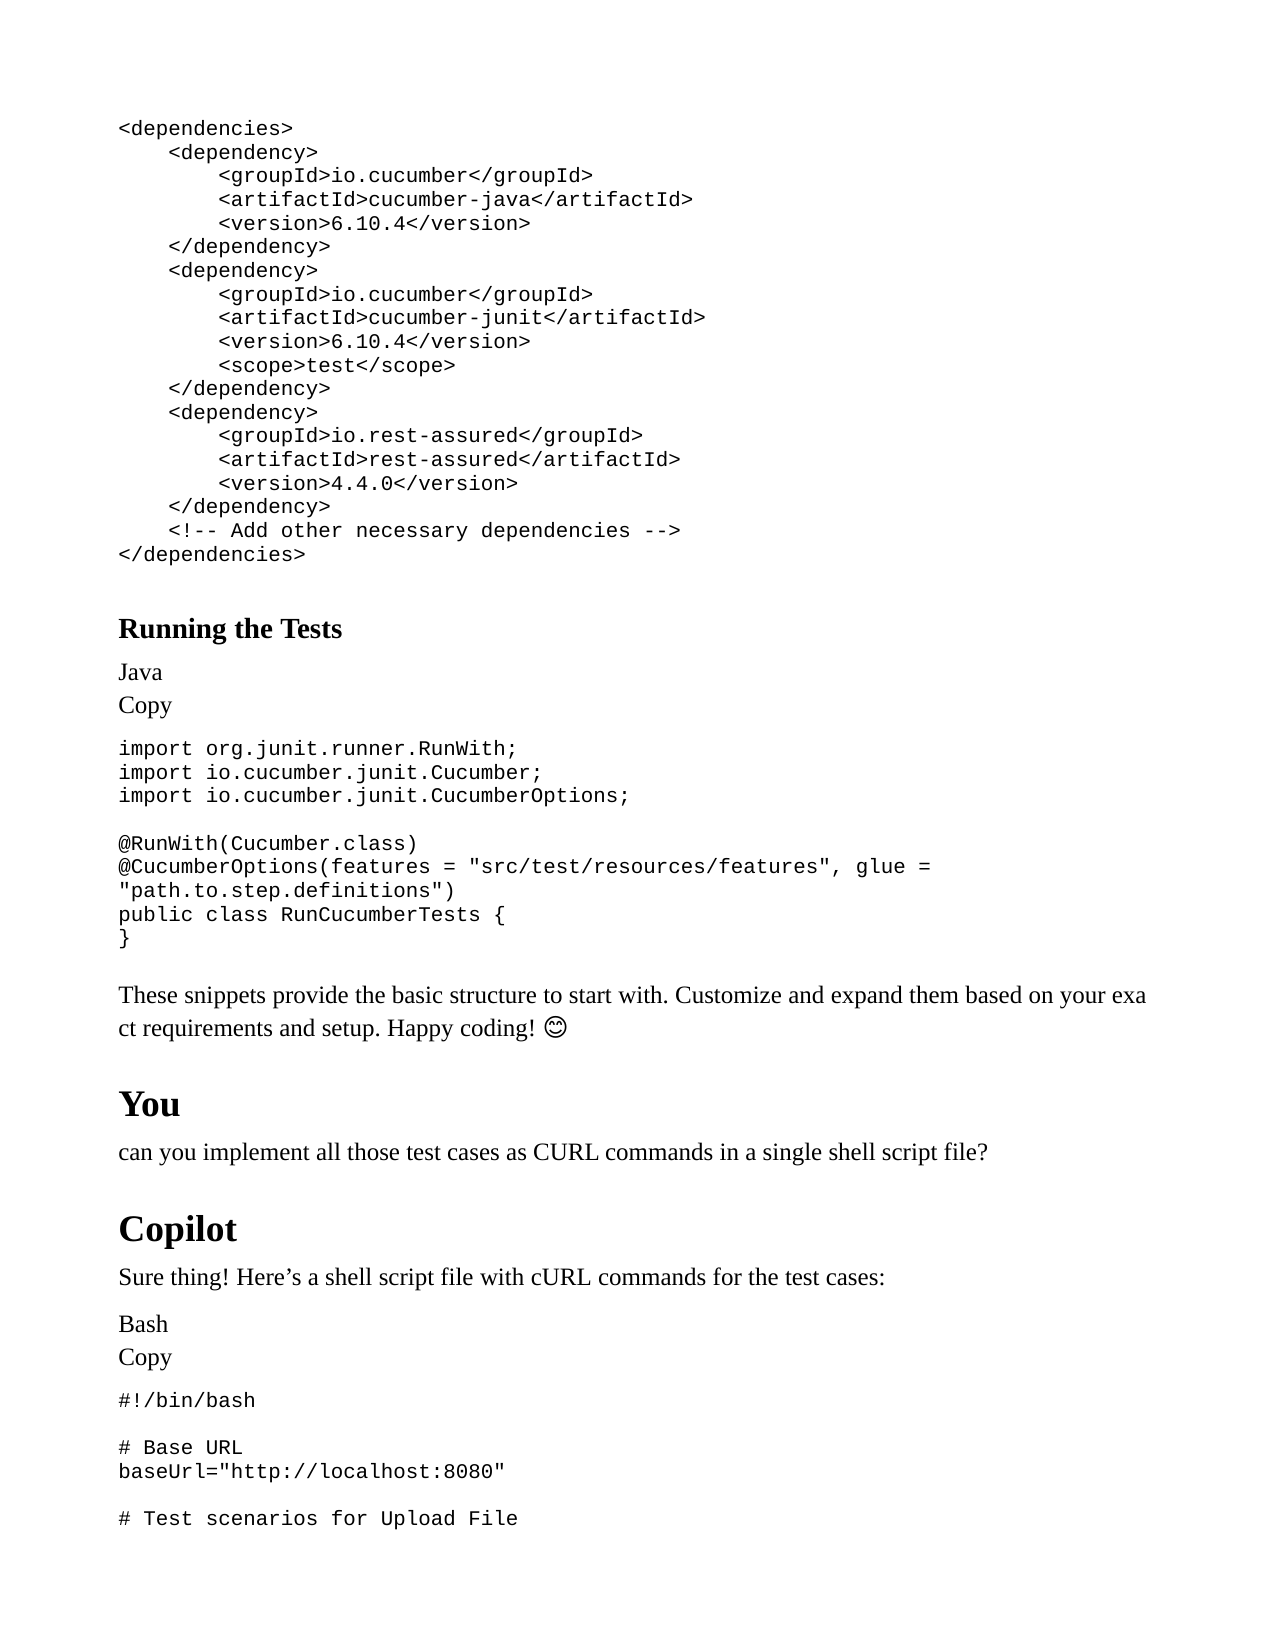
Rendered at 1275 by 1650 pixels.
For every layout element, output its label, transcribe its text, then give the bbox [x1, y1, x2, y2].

text @RunWith(Cucumber.class) [118, 833, 1157, 856]
text <groupId>io.cucumber</groupId> [118, 165, 1157, 189]
text public class RunCucumberTests { [118, 904, 1157, 927]
text <dependencies> [118, 118, 1157, 142]
text </dependencies> [118, 544, 1157, 567]
subtitle Copilot [118, 1206, 1157, 1249]
text Copy [118, 691, 1157, 719]
text <artifactId>rest-assured</artifactId> [118, 449, 1157, 473]
text import io.cucumber.junit.CucumberOptions; [118, 785, 1157, 809]
text Java [118, 657, 1157, 686]
text @CucumberOptions(features = "src/test/resources/features", glue = "path.to.step.definitions") [118, 856, 1157, 904]
text </dependency> [118, 496, 1157, 520]
text </dependency> [118, 378, 1157, 402]
text <version>6.10.4</version> [118, 213, 1157, 236]
subtitle Running the Tests [118, 611, 1157, 645]
text <groupId>io.cucumber</groupId> [118, 284, 1157, 307]
text # Base URL [118, 1437, 1157, 1461]
text <artifactId>cucumber-junit</artifactId> [118, 307, 1157, 331]
text baseUrl="http://localhost:8080" [118, 1461, 1157, 1484]
text # Test scenarios for Upload File [118, 1508, 1157, 1532]
text <dependency> [118, 402, 1157, 426]
text <scope>test</scope> [118, 354, 1157, 378]
text <version>6.10.4</version> [118, 331, 1157, 354]
text <dependency> [118, 142, 1157, 165]
text import org.junit.runner.RunWith; [118, 738, 1157, 762]
text } [118, 927, 1157, 951]
text <groupId>io.rest-assured</groupId> [118, 426, 1157, 449]
text Sure thing! Here’s a shell script file with cURL commands for the test cases: [118, 1262, 1157, 1290]
text <artifactId>cucumber-java</artifactId> [118, 189, 1157, 213]
text #!/bin/bash [118, 1390, 1157, 1413]
text <version>4.4.0</version> [118, 473, 1157, 496]
text import io.cucumber.junit.Cucumber; [118, 762, 1157, 785]
text </dependency> [118, 236, 1157, 260]
text can you implement all those test cases as CURL commands in a single shell script file? [118, 1137, 1157, 1166]
text Bash [118, 1309, 1157, 1338]
subtitle You [118, 1082, 1157, 1125]
text <!-- Add other necessary dependencies --> [118, 520, 1157, 544]
text These snippets provide the basic structure to start with. Customize and expand them based on your exact requirements and setup. Happy coding! 😊 [118, 980, 1157, 1042]
text Copy [118, 1342, 1157, 1371]
text <dependency> [118, 260, 1157, 284]
